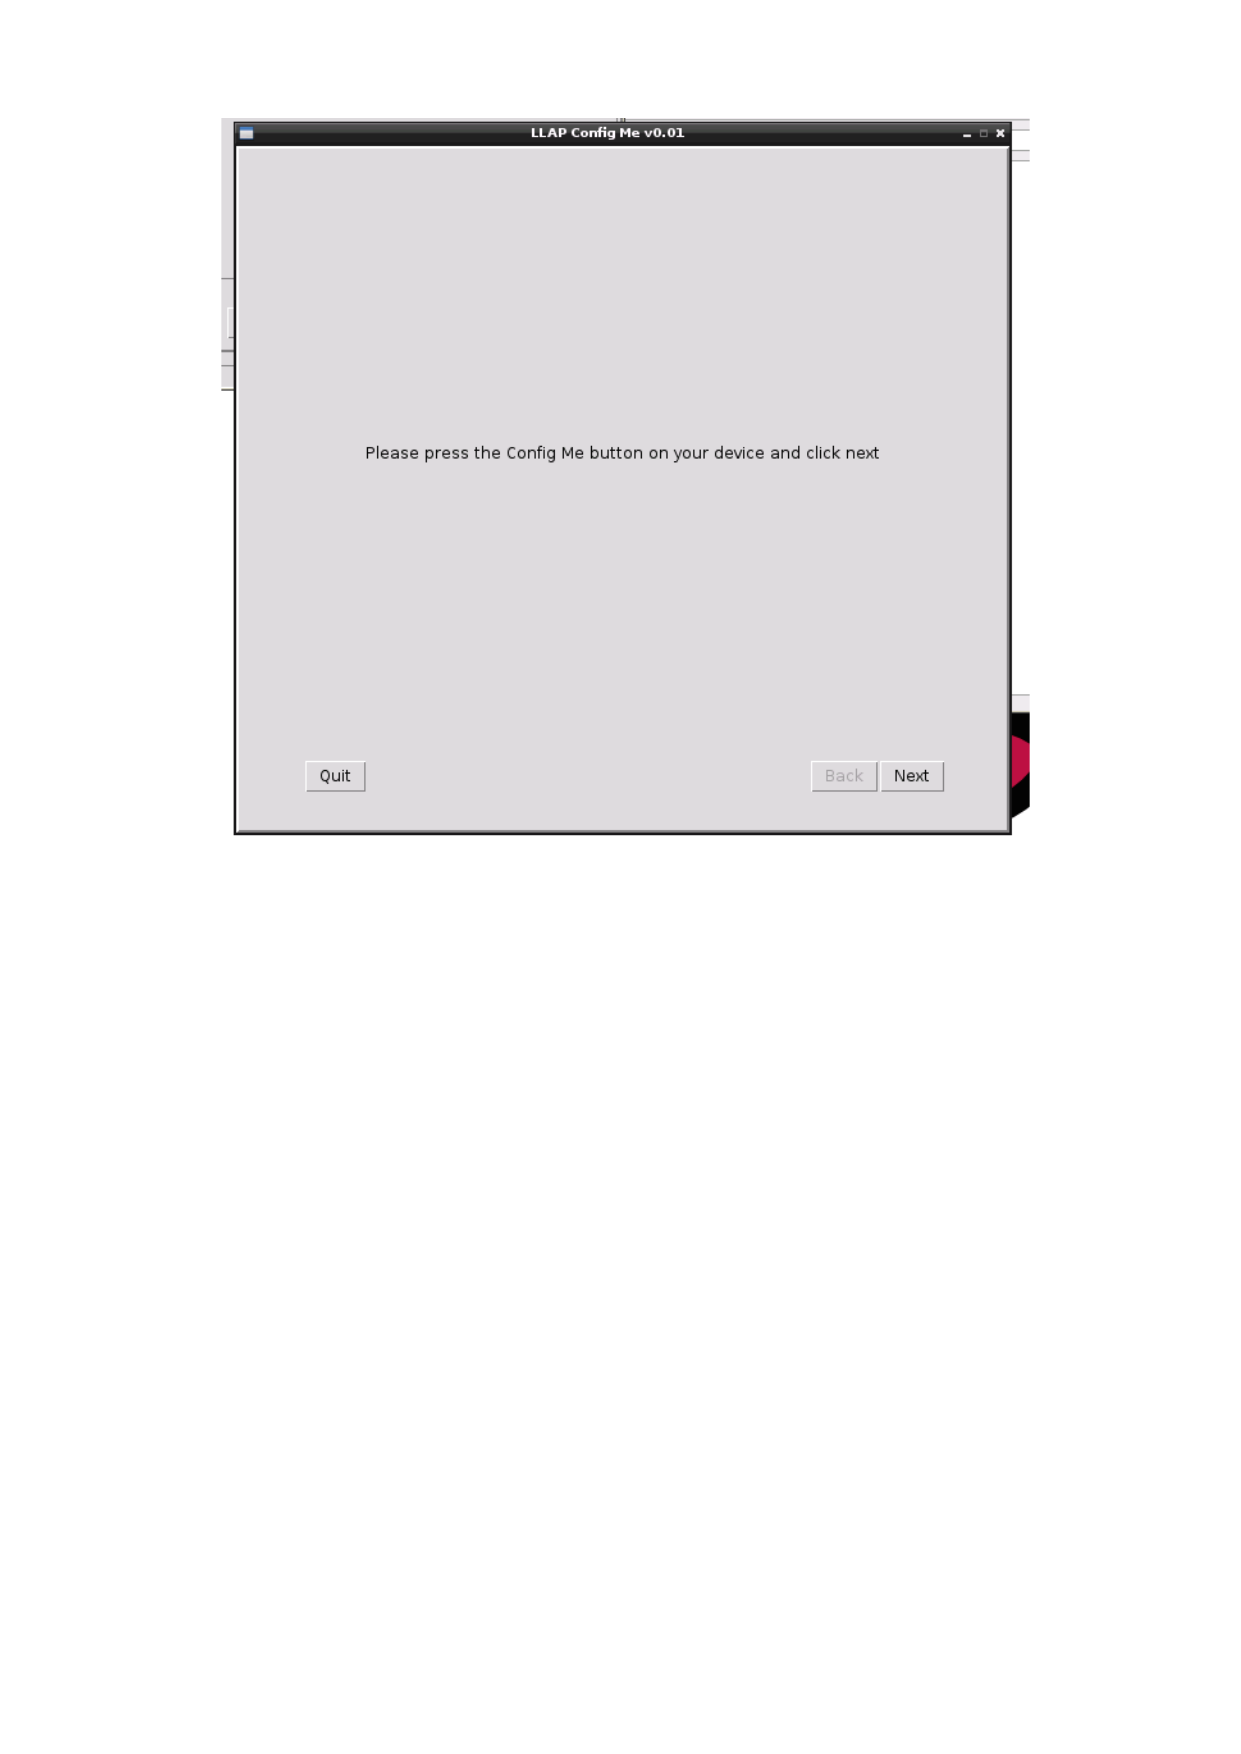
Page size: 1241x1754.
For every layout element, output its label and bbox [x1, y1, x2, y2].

picture [221, 118, 1030, 843]
